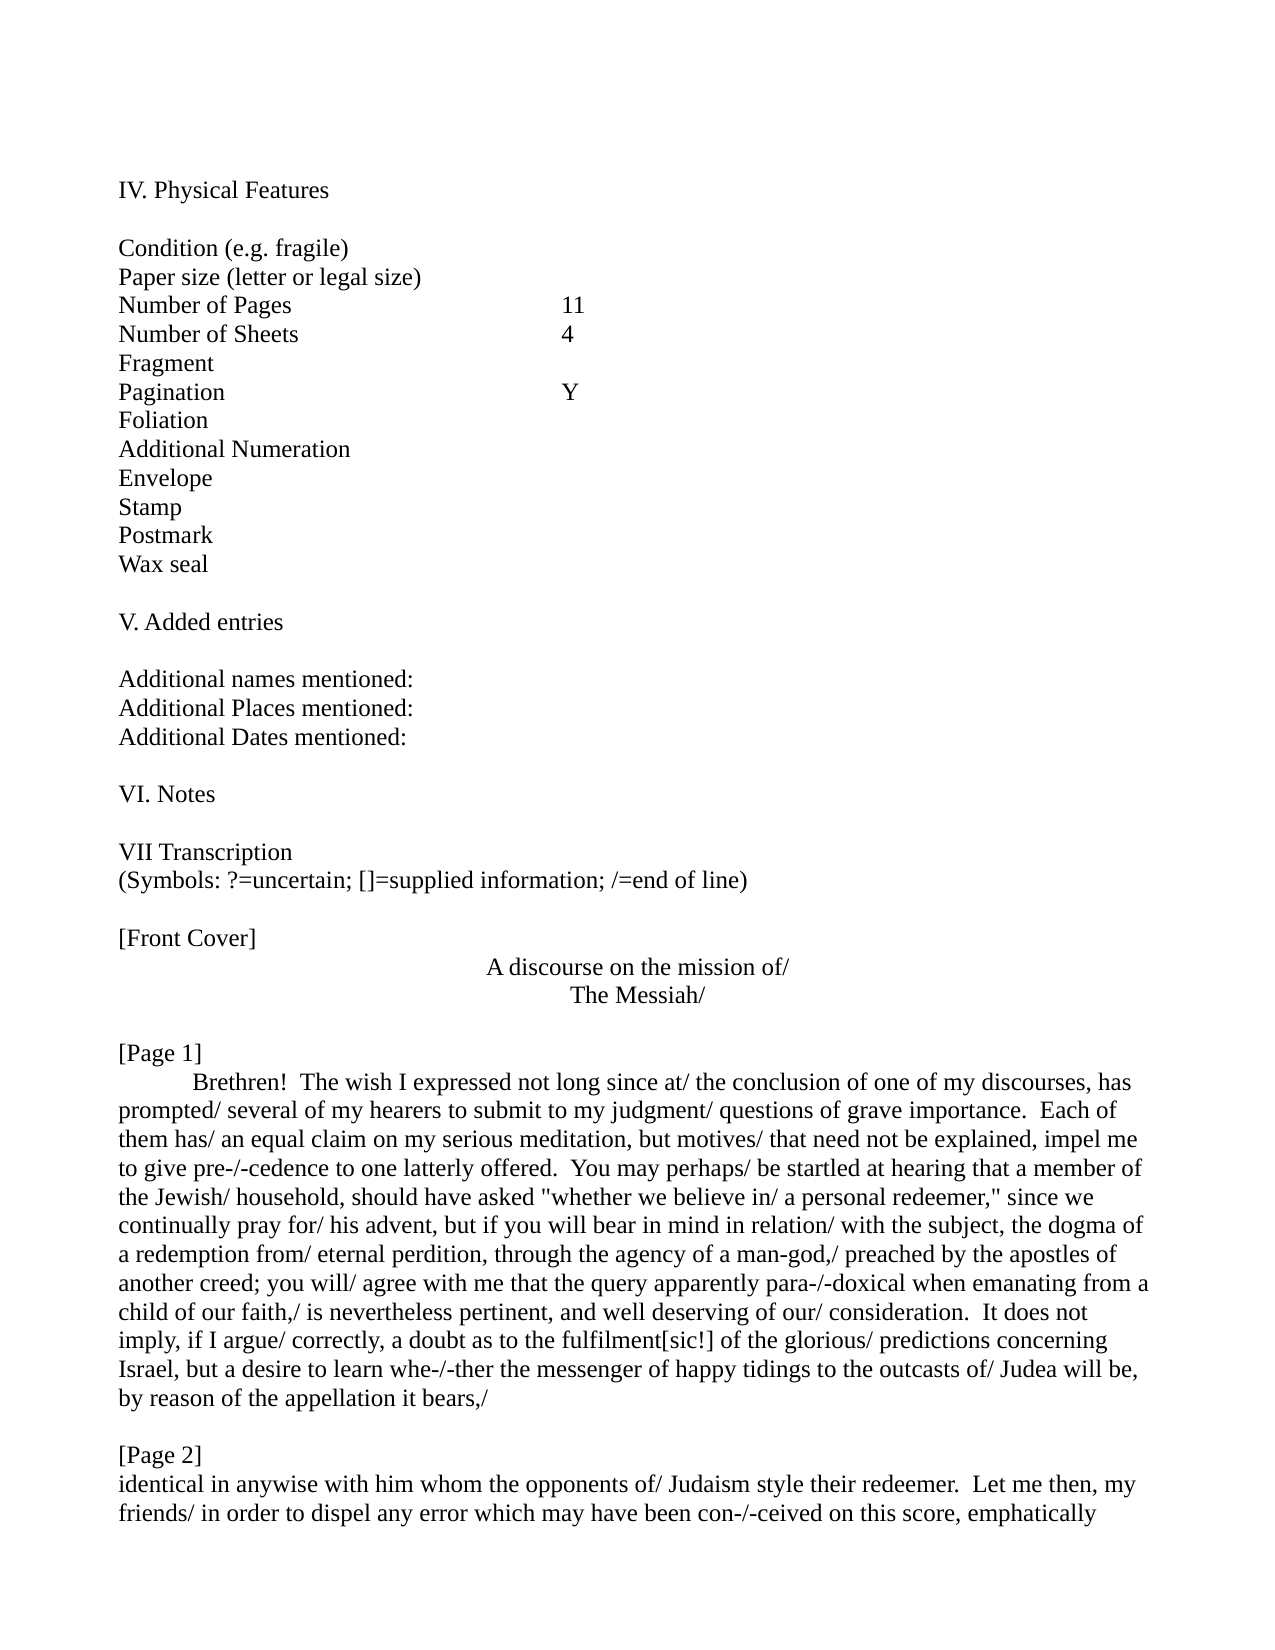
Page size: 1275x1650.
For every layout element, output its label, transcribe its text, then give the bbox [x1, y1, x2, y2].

text Fragment [118, 348, 1157, 377]
text V. Added entries [118, 607, 1157, 636]
text Number of Pages 11 [118, 291, 1157, 319]
text (Symbols: ?=uncertain; []=supplied information; /=end of line) [118, 866, 1157, 894]
text [Page 2] [118, 1441, 1157, 1469]
text [Page 1] [118, 1038, 1157, 1067]
text Additional Dates mentioned: [118, 722, 1157, 751]
text Postma rk [118, 521, 1157, 549]
text Paper size (letter or legal size) [118, 262, 1157, 291]
text Wax seal [118, 549, 1157, 578]
text Foliation [118, 406, 1157, 434]
text IV. Physical Features [118, 176, 1157, 204]
text VII Transcription [118, 837, 1157, 866]
text identical in anywise with him whom the opponents of/ Judaism style their redeemer. Let me then, my friends/ in order to dispel any error which may have been con-/-ceived on this score, emphatically [118, 1469, 1157, 1527]
text A discourse on the mission of/ [118, 952, 1157, 981]
text Envelope [118, 463, 1157, 492]
text [Front Cover] [118, 923, 1157, 952]
text VI. Notes [118, 779, 1157, 808]
text Brethren! The wish I expressed not long since at/ the conclusion of one of my discourses, has prompted/ several of my hearers to submit to my judgment/ questions of grave importance. Each of them has/ an equal claim on my serious meditation, but motives/ that need not be explained, impel me to give pre-/-cedence to one latterly offered. You may perhaps/ be startled at hearing that a member of the Jewish/ household, should have asked "whether we believe in/ a personal redeemer," since we continually pray for/ his advent, but if you will bear in mind in relation/ with the subject, the dogma of a redemption from/ eternal perdition, through the agency of a man-god,/ preached by the apostles of another creed; you will/ agree with me that the query apparently para-/-doxical when emanating from a child of our faith,/ is nevertheless pertinent, and well deserving of our/ consideration. It does not imply, if I argue/ correctly, a doubt as to the fulfilment[sic!] of the glorious/ predictions concerning Israel, but a desire to learn whe-/-ther the messenger of happy tidings to the outcasts of/ Judea will be, by reason of the appellation it bears,/ [118, 1067, 1157, 1412]
text Stamp [118, 492, 1157, 521]
text Number of Sheets 4 [118, 319, 1157, 348]
text Pagination Y [118, 377, 1157, 406]
text Additional names mentioned: [118, 664, 1157, 693]
text Additional Numeration [118, 434, 1157, 463]
text The Messiah/ [118, 981, 1157, 1009]
text Condition (e.g. fragile) [118, 233, 1157, 262]
text Additional Places mentioned: [118, 693, 1157, 722]
